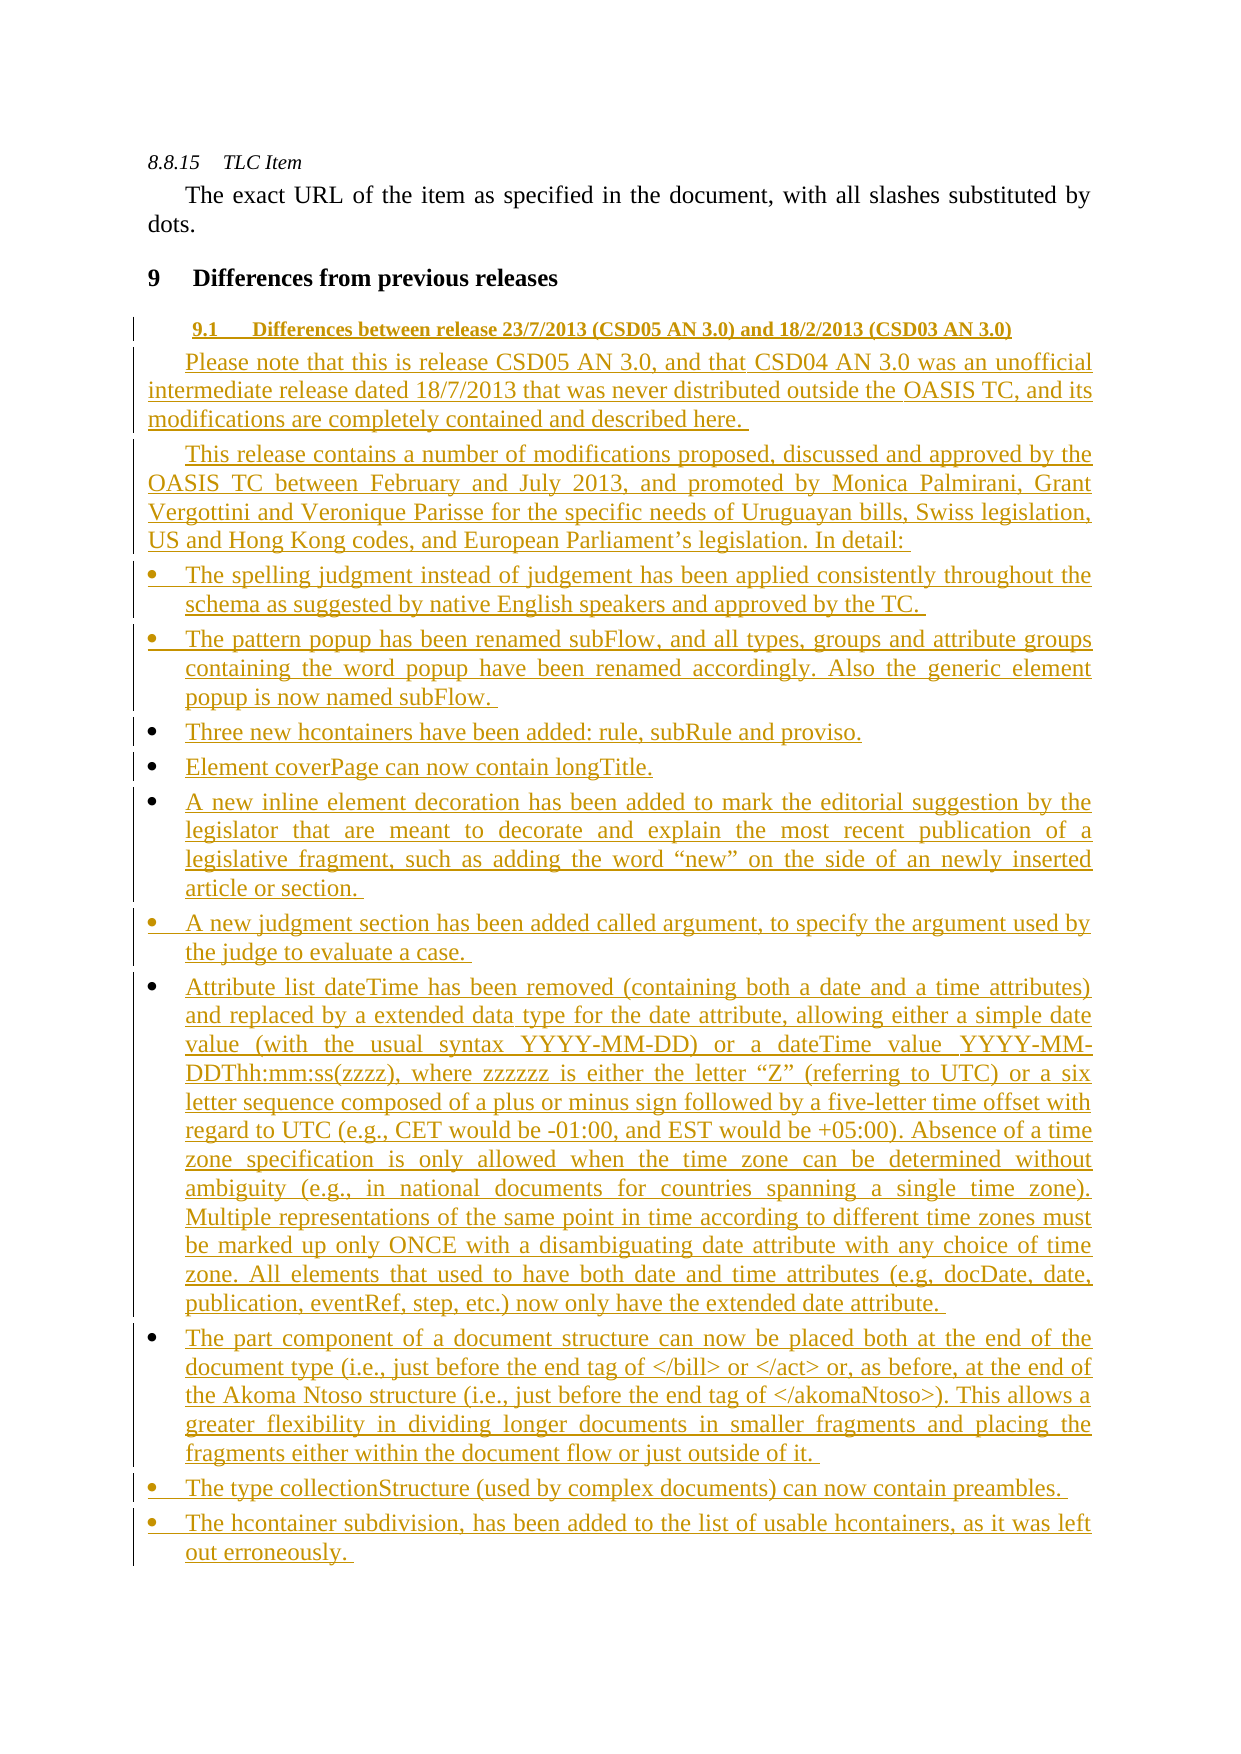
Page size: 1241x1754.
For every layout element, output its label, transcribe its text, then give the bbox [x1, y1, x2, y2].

list Three new hcontainers have been added: rule, subRule and proviso. [148, 717, 1092, 746]
list A new inline element decoration has been added to mark the editorial suggestion by the legislator that are meant to decorate and explain the most recent publication of a legislative fragment, such as adding the word “new” on the side of an newly inserted article or section. [148, 787, 1092, 902]
text modifications are completely contained and described here. [148, 402, 1092, 433]
list schema as suggested by native English speakers and approved by the TC. [148, 587, 1092, 618]
subtitle TLC Item [148, 150, 1092, 174]
list The hcontainer subdivision, has been added to the list of usable hcontainers, as it was left [148, 1508, 1092, 1533]
subtitle Differences between release 23/7/2013 (CSD05 AN 3.0) and 18/2/2013 (CSD03 AN 3.0) [192, 317, 1092, 341]
list The type collectionStructure (used by complex documents) can now contain preambles. [148, 1473, 1092, 1502]
text The exact URL of the item as specified in the document, with all slashes substituted by dots. [148, 180, 1092, 238]
list The spelling judgment instead of judgement has been applied consistently throughout the [148, 561, 1092, 586]
text This release contains a number of modifications proposed, discussed and approved by the OASIS TC between February and July 2013, and promoted by Monica Palmirani, Grant [148, 439, 1092, 493]
text Vergottini and Veronique Parisse for the specific needs of Uruguayan bills, Swiss legislation, [148, 494, 1092, 522]
list The part component of a document structure can now be placed both at the end of the document type (i.e., just before the end tag of </bill> or </act> or, as before, at the end of the Akoma Ntoso structure (i.e., just before the end tag of </akomaNtoso>). This allows a greater flexibility in dividing longer documents in smaller fragments and placing the fragments either within the document flow or just outside of it. [148, 1323, 1092, 1467]
list containing the word popup have been renamed accordingly. Also the generic element popup is now named subFlow. [148, 651, 1092, 711]
list The pattern popup has been renamed subFlow, and all types, groups and attribute groups [148, 624, 1092, 649]
list Element coverPage can now contain longTitle. [148, 752, 1092, 781]
list out erroneously. [148, 1534, 1092, 1566]
text Please note that this is release CSD05 AN 3.0, and that CSD04 AN 3.0 was an unofficial intermediate release dated 18/7/2013 that was never distributed outside the OASIS TC, and its [148, 347, 1092, 401]
text US and Hong Kong codes, and European Parliament’s legislation. In detail: [148, 523, 1092, 554]
list Attribute list dateTime has been removed (containing both a date and a time attributes) and replaced by a extended data type for the date attribute, allowing either a simple date value (with the usual syntax YYYY-MM-DD) or a dateTime value YYYY-MM-DDThh:mm:ss(zzzz), where zzzzzz is either the letter “Z” (referring to UTC) or a six letter sequence composed of a plus or minus sign followed by a five-letter time offset with regard to UTC (e.g., CET would be -01:00, and EST would be +05:00). Absence of a time zone specification is only allowed when the time zone can be determined without ambiguity (e.g., in national documents for countries spanning a single time zone). Multiple representations of the same point in time according to different time zones must be marked up only ONCE with a disambiguating date attribute with any choice of time zone. All elements that used to have both date and time attributes (e.g, docDate, date, publication, eventRef, step, etc.) now only have the extended date attribute. [148, 972, 1092, 1317]
subtitle Differences from previous releases [148, 263, 1092, 292]
list A new judgment section has been added called argument, to specify the argument used by the judge to evaluate a case. [148, 908, 1092, 966]
